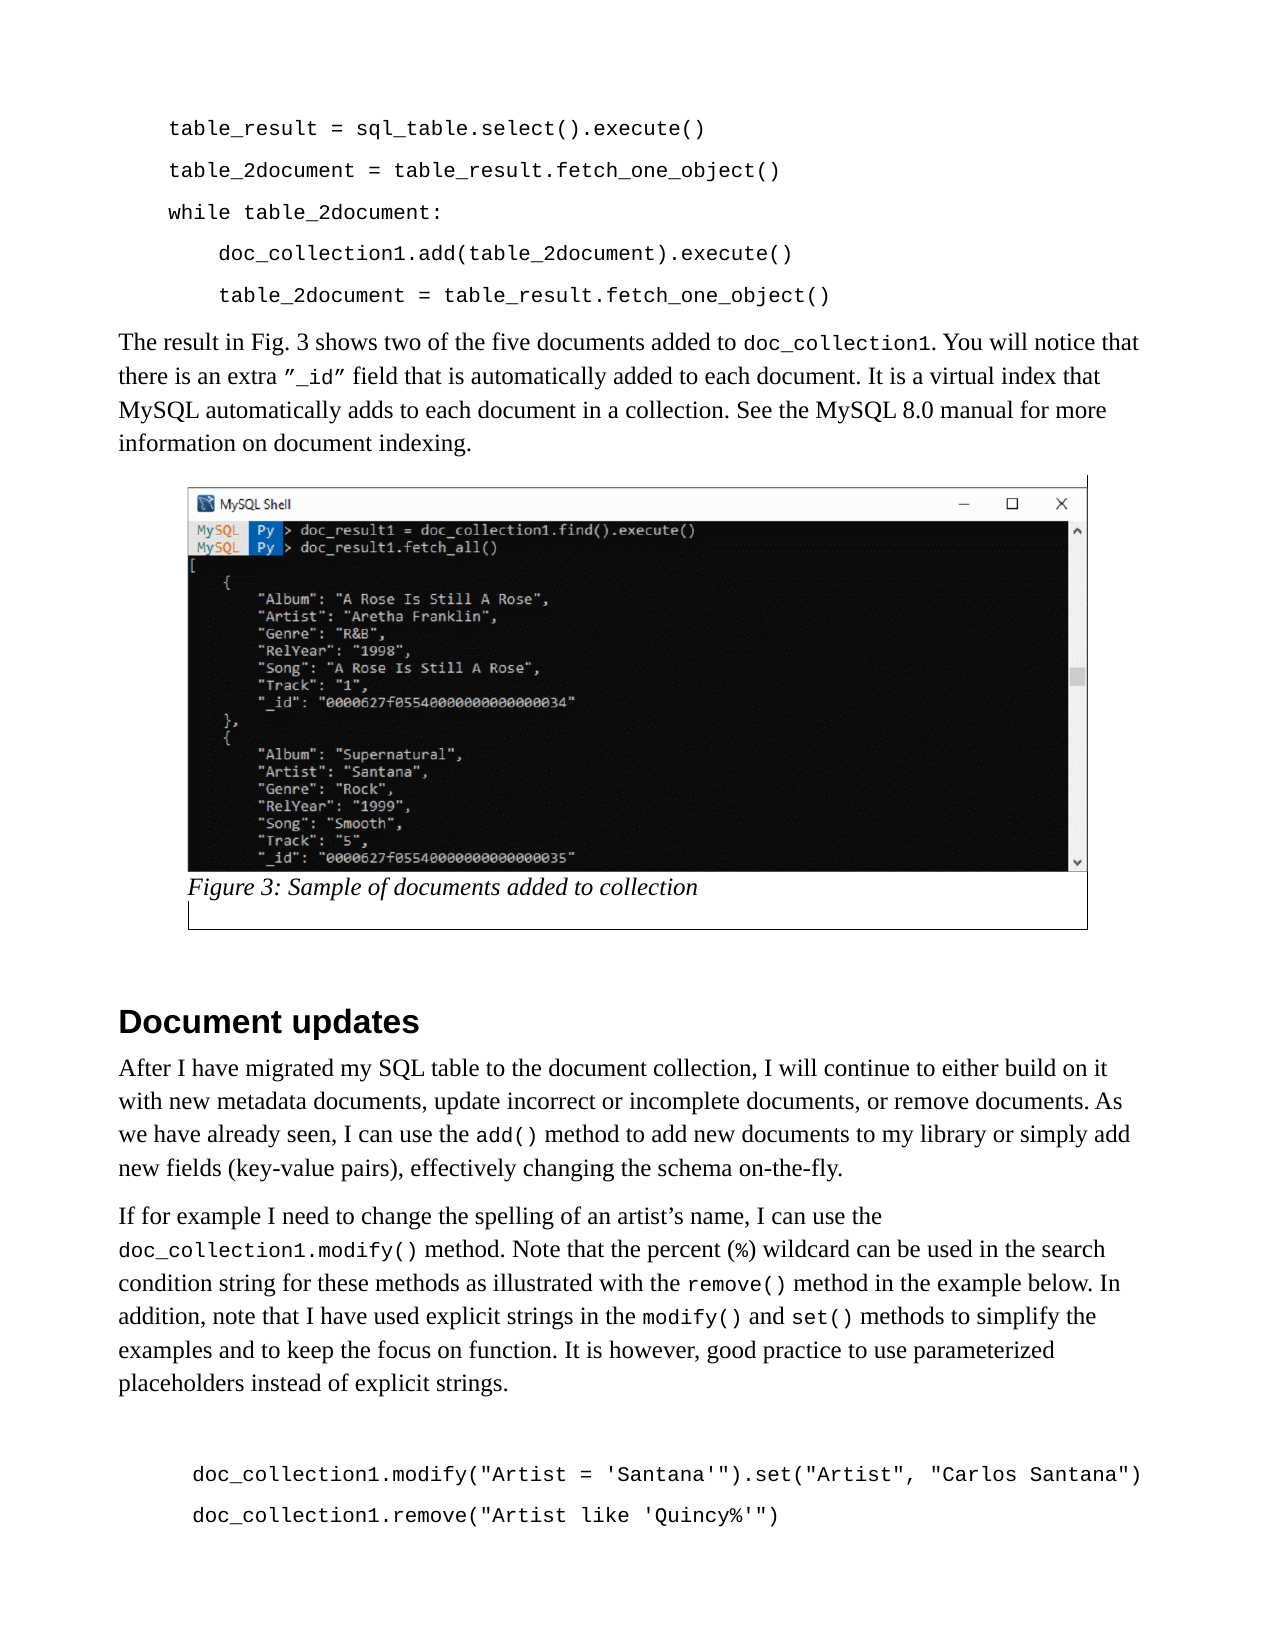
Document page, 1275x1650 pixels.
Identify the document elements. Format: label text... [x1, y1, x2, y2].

text doc_collection1.remove("Artist like 'Quincy%'") [192, 1505, 1157, 1529]
subtitle Document updates [118, 1002, 1157, 1041]
text doc_collection1.modify("Artist = 'Santana'").set("Artist", "Carlos Santana") [192, 1463, 1157, 1487]
text If for example I need to change the spelling of an artist’s name, I can use the doc_collection1.modify() method. Note that the percent (%) wildcard can be used in the search condition string for these methods as illustrated with the remove() method in the example below. In addition, note that I have used explicit strings in the modify() and set() methods to simplify the examples and to keep the focus on function. It is however, good practice to use parameterized placeholders instead of explicit strings. [118, 1201, 1157, 1397]
text doc_collection1.add(table_2document).execute() [118, 243, 1157, 267]
text table_2document = table_result.fetch_one_object() [118, 160, 1157, 183]
text After I have migrated my SQL table to the document collection, I will continue to either build on it with new metadata documents, update incorrect or incomplete documents, or remove documents. As we have already seen, I can use the add() method to add new documents to my library or simply add new fields (key-value pairs), effectively changing the schema on-the-fly. [118, 1053, 1157, 1182]
text table_result = sql_table.select().execute() [118, 118, 1157, 142]
picture [187, 487, 1088, 872]
text The result in Fig. 3 shows two of the five documents added to doc_collection1. You will notice that there is an extra ”_id” field that is automatically added to each document. It is a virtual index that MySQL automatically adds to each document in a collection. See the MySQL 8.0 manual for more information on document indexing. [118, 327, 1157, 456]
text Figure 3: Sample of documents added to collection [187, 872, 1087, 901]
text while table_2document: [118, 202, 1157, 225]
text table_2document = table_result.fetch_one_object() [118, 285, 1157, 309]
